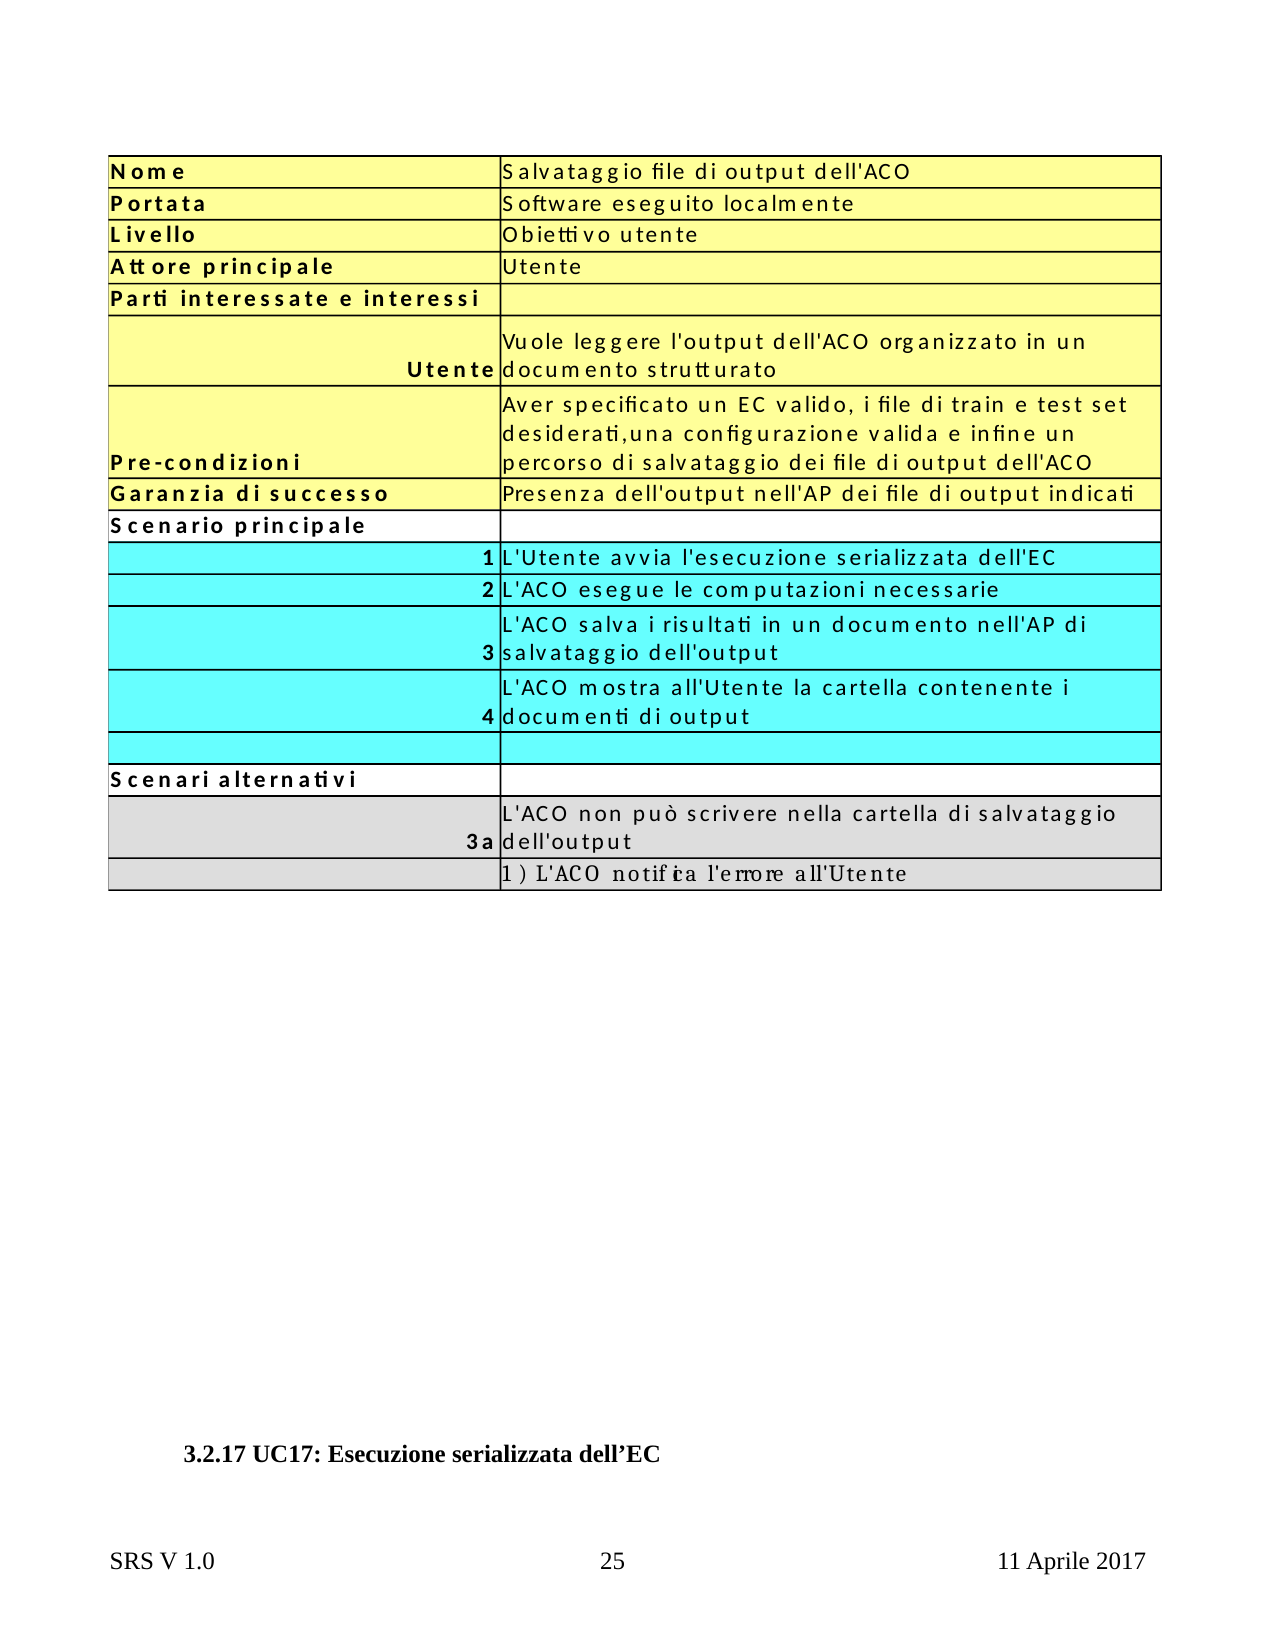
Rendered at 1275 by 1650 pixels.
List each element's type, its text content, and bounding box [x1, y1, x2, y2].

text 3.2.17 UC17: Esecuzione serializzata dell’EC [109, 1439, 1162, 1468]
